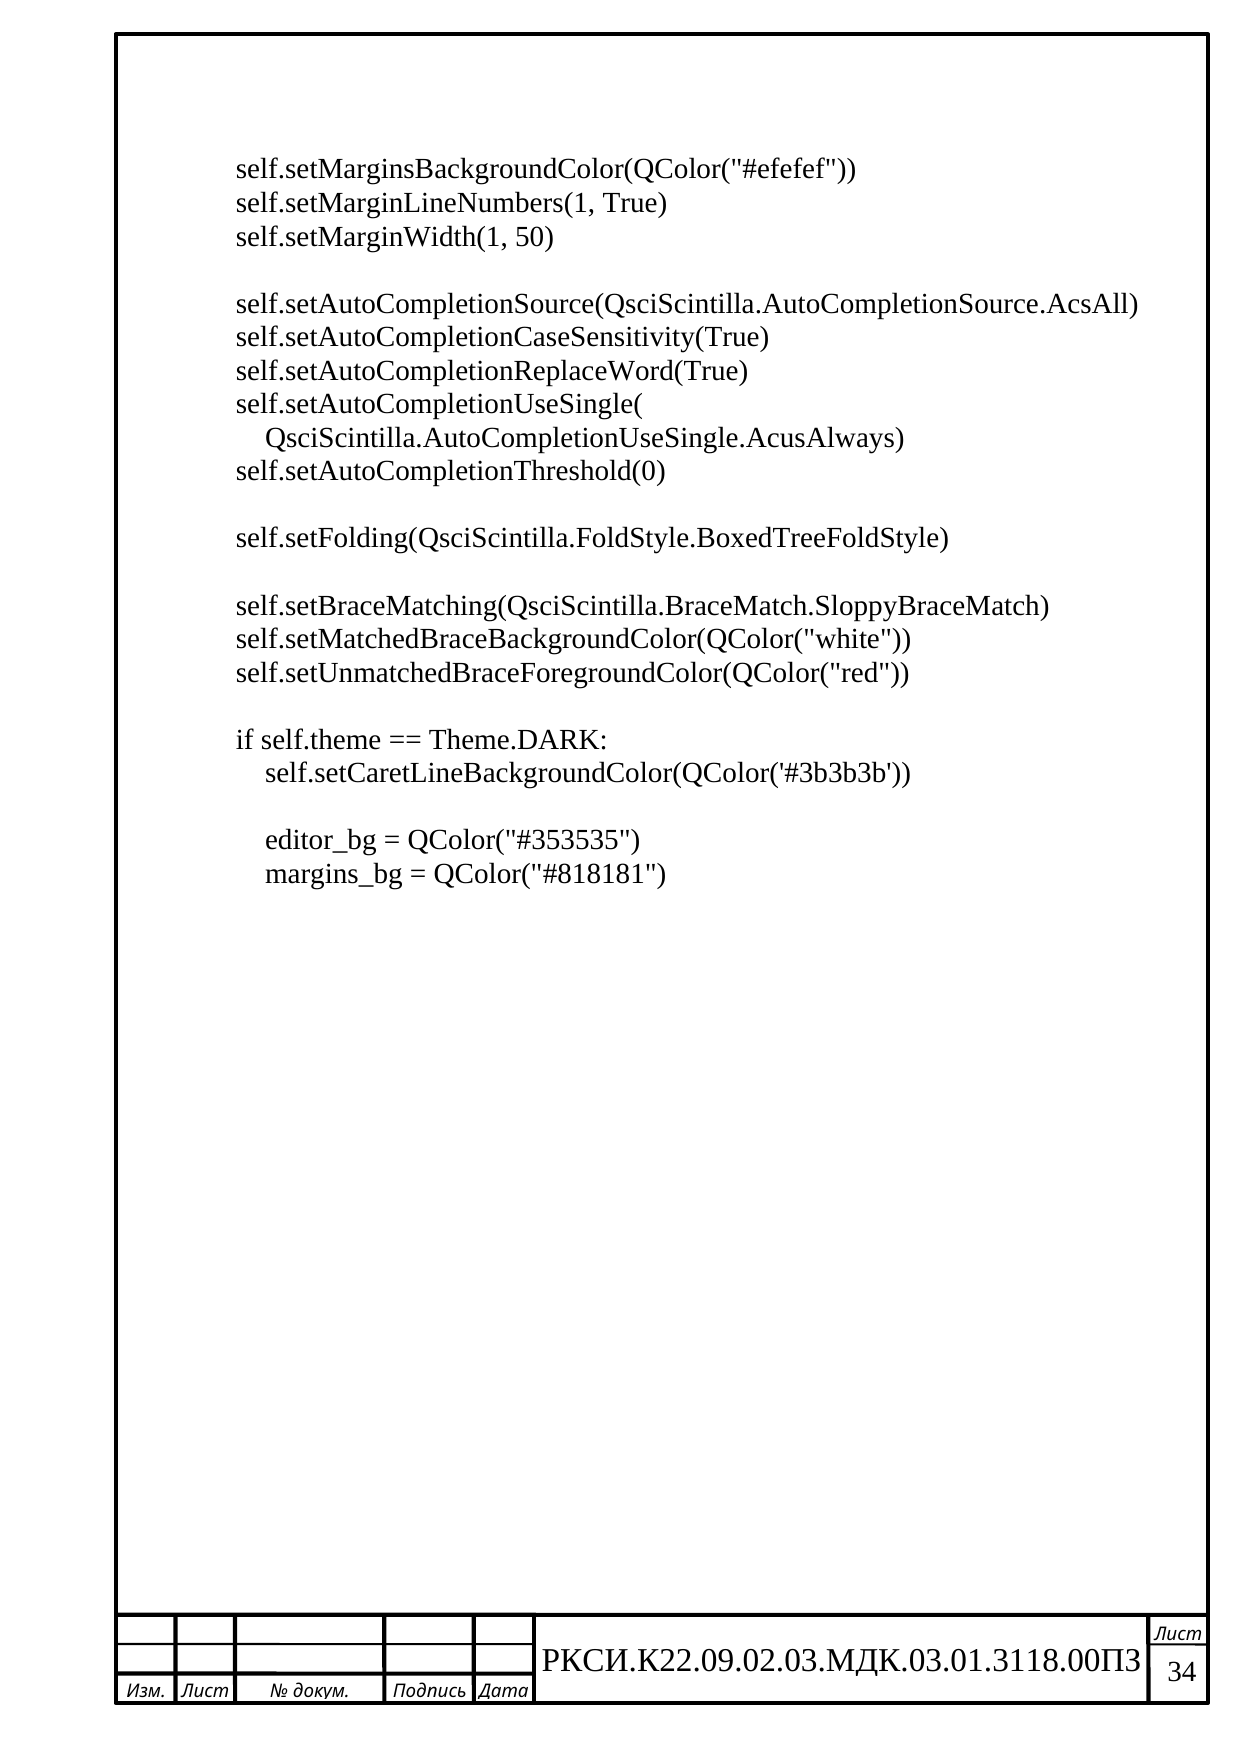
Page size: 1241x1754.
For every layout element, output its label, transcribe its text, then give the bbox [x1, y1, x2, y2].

subtitle self.setCaretLineBackgroundColor(QColor('#3b3b3b')) [177, 755, 1152, 789]
subtitle QsciScintilla.AutoCompletionUseSingle.AcusAlways) [177, 420, 1152, 453]
subtitle self.setUnmatchedBraceForegroundColor(QColor("red")) [177, 655, 1152, 688]
subtitle if self.theme == Theme.DARK: [177, 722, 1152, 755]
subtitle margins_bg = QColor("#818181") [177, 856, 1152, 889]
subtitle self.setMarginWidth(1, 50) [177, 219, 1152, 252]
subtitle self.setMarginsBackgroundColor(QColor("#efefef")) [177, 152, 1152, 185]
subtitle editor_bg = QColor("#353535") [177, 822, 1152, 856]
subtitle self.setAutoCompletionSource(QsciScintilla.AutoCompletionSource.AcsAll) [177, 286, 1152, 319]
subtitle self.setAutoCompletionCaseSensitivity(True) [177, 319, 1152, 353]
subtitle self.setAutoCompletionUseSingle( [177, 386, 1152, 420]
subtitle self.setMatchedBraceBackgroundColor(QColor("white")) [177, 621, 1152, 655]
subtitle self.setAutoCompletionReplaceWord(True) [177, 353, 1152, 386]
subtitle self.setBraceMatching(QsciScintilla.BraceMatch.SloppyBraceMatch) [177, 588, 1152, 621]
subtitle self.setFolding(QsciScintilla.FoldStyle.BoxedTreeFoldStyle) [177, 521, 1152, 554]
subtitle self.setAutoCompletionThreshold(0) [177, 453, 1152, 487]
subtitle self.setMarginLineNumbers(1, True) [177, 185, 1152, 219]
